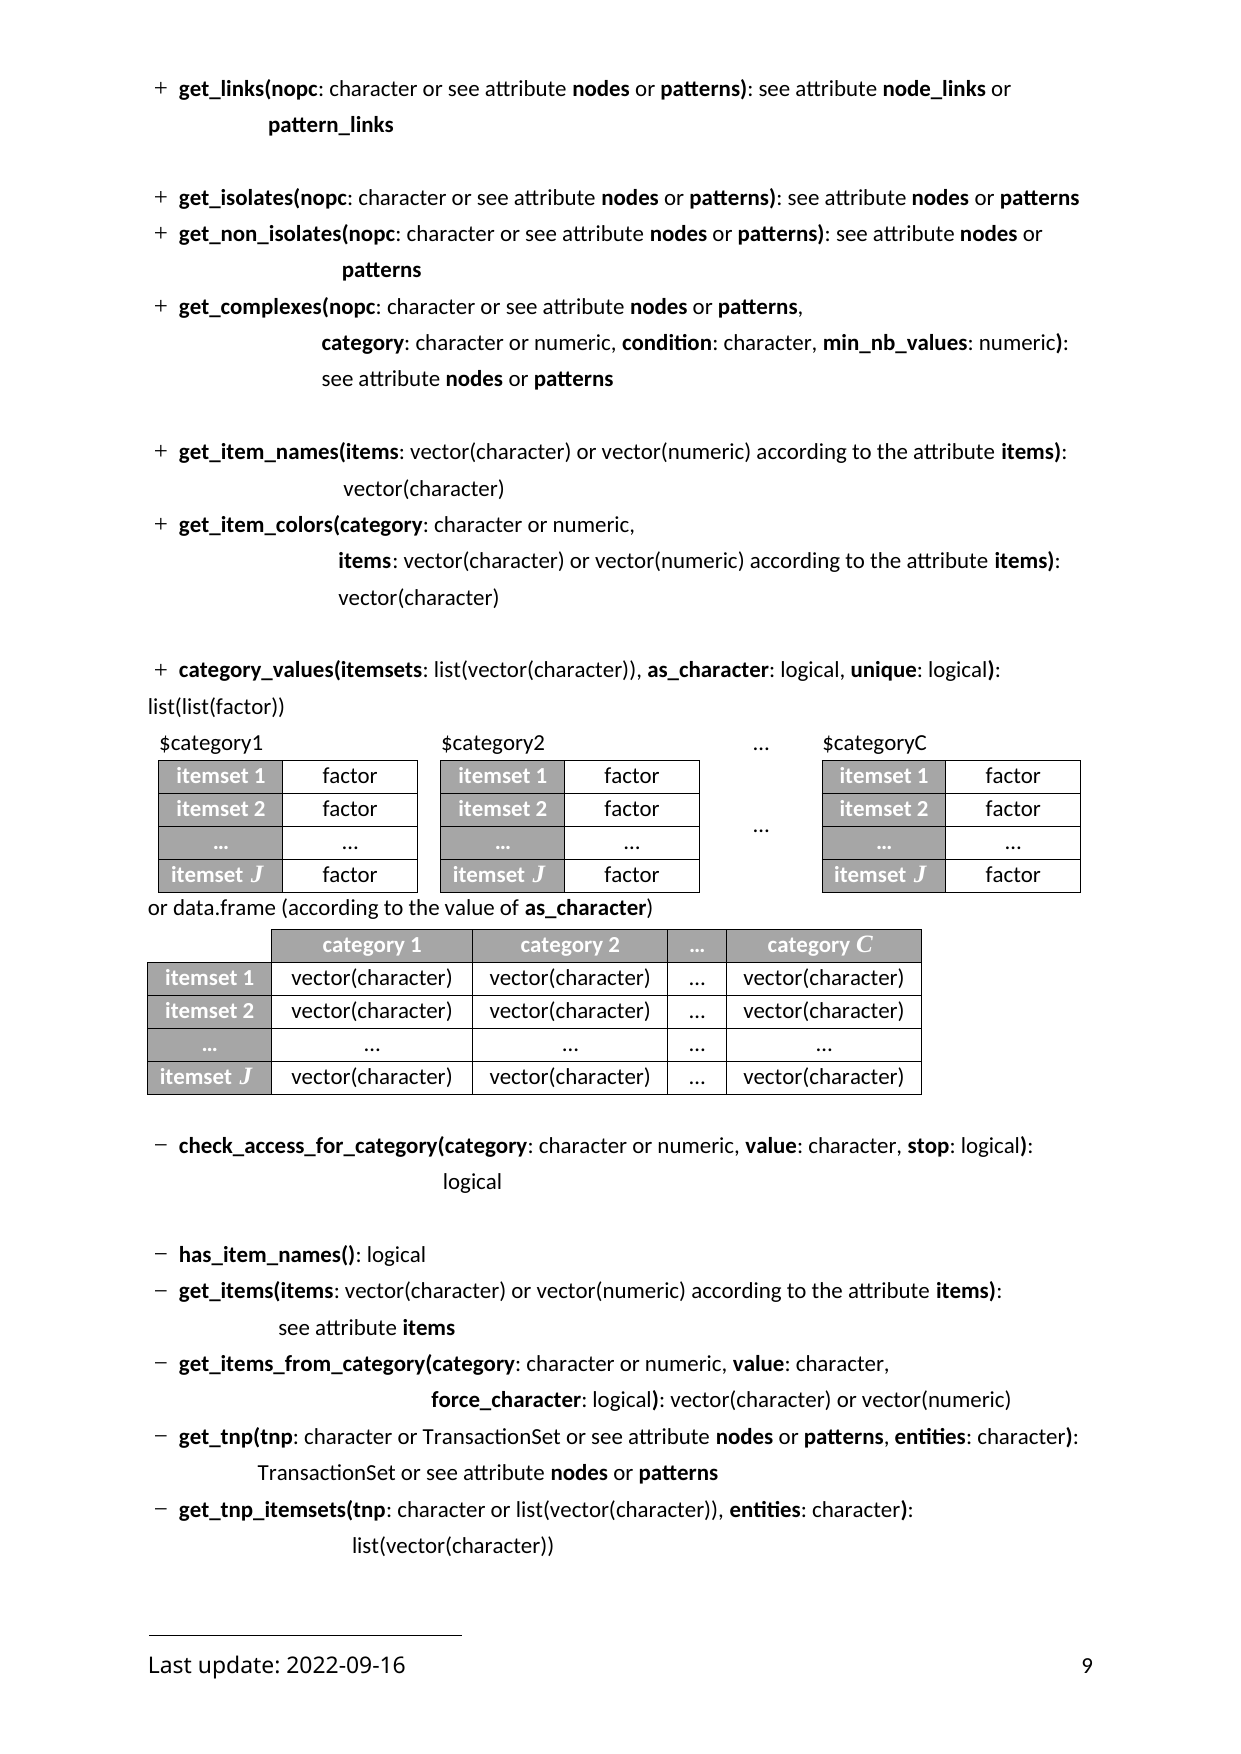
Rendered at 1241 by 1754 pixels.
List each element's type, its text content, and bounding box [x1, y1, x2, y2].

table_cell itemset [148, 1062, 271, 1094]
table_header factor [565, 761, 699, 793]
text get_links(nopc: character or see attribute nodes or patterns): see attribute node_links or [148, 74, 1093, 102]
text items: vector(character) or vector(numeric) according to the attribute items): [148, 546, 1093, 574]
table_header … [711, 728, 811, 760]
table_cell [1081, 760, 1093, 893]
table_cell vector(character) [473, 996, 667, 1028]
table_cell itemset [441, 860, 564, 892]
table_header itemset 1 [159, 761, 282, 793]
table_cell vector(character) [473, 1062, 667, 1094]
table_header … [668, 930, 726, 962]
text has_item_names(): logical [148, 1240, 1093, 1268]
table_cell … [565, 827, 699, 859]
text category_values(itemsets: list(vector(character)), as_character: logical, unique: logical): [148, 655, 1093, 683]
table_cell itemset 2 [441, 794, 564, 826]
text get_non_isolates(nopc: character or see attribute nodes or patterns): see attribute nodes or [148, 219, 1093, 247]
table_cell … [473, 1029, 667, 1061]
table_cell factor [946, 794, 1080, 826]
table_cell [148, 760, 158, 893]
table_cell [418, 760, 429, 893]
table_cell factor [283, 794, 417, 826]
text pattern_links [148, 110, 1093, 138]
table_header itemset 1 [823, 761, 945, 793]
table_cell vector(character) [272, 996, 472, 1028]
text get_tnp(tnp: character or TransactionSet or see attribute nodes or patterns, entities: character): [148, 1422, 1093, 1450]
table_header $categoryC [811, 728, 1093, 760]
table_cell factor [283, 860, 417, 892]
table_cell … [823, 827, 945, 859]
text list(list(factor)) [148, 692, 1093, 720]
table_cell itemset 2 [148, 996, 271, 1028]
table_cell … [148, 1029, 271, 1061]
text TransactionSet or see attribute nodes or patterns [148, 1458, 1093, 1486]
table_cell … [668, 1029, 726, 1061]
table_cell vector(character) [473, 963, 667, 995]
table_cell itemset 1 [148, 963, 271, 995]
table_cell itemset [823, 860, 945, 892]
table_header [148, 929, 271, 962]
text get_complexes(nopc: character or see attribute nodes or patterns, [148, 292, 1093, 320]
table_cell … [711, 760, 811, 893]
text vector(character) [148, 583, 1093, 611]
text patterns [221, 256, 1093, 283]
table_cell itemset 2 [823, 794, 945, 826]
table_header $category2 [430, 728, 711, 760]
table_header category 2 [473, 930, 667, 962]
table_cell [430, 760, 440, 893]
text force_character: logical): vector(character) or vector(numeric) [369, 1386, 1093, 1414]
table_cell itemset 2 [159, 794, 282, 826]
table_cell vector(character) [727, 963, 921, 995]
table_cell … [283, 827, 417, 859]
table_header category [727, 930, 921, 962]
table_cell … [159, 827, 282, 859]
table_cell factor [946, 860, 1080, 892]
table_cell factor [565, 794, 699, 826]
text vector(character) [148, 474, 1093, 502]
text get_item_names(items: vector(character) or vector(numeric) according to the attribute items): [148, 437, 1093, 465]
text see attribute nodes or patterns [295, 364, 1093, 393]
text check_access_for_category(category: character or numeric, value: character, stop: logical): [148, 1131, 1093, 1159]
table_cell factor [565, 860, 699, 892]
table_cell vector(character) [272, 1062, 472, 1094]
text get_items(items: vector(character) or vector(numeric) according to the attribute items): [148, 1277, 1093, 1304]
text get_items_from_category(category: character or numeric, value: character, [148, 1349, 1093, 1377]
text get_isolates(nopc: character or see attribute nodes or patterns): see attribute nodes or patterns [148, 183, 1093, 211]
table_header category 1 [272, 930, 472, 962]
table_cell … [272, 1029, 472, 1061]
table_cell … [727, 1029, 921, 1061]
text get_item_colors(category: character or numeric, [148, 510, 1093, 538]
table_cell … [946, 827, 1080, 859]
table_header factor [283, 761, 417, 793]
table_header itemset 1 [441, 761, 564, 793]
table_header factor [946, 761, 1080, 793]
text logical [148, 1167, 1093, 1196]
table_cell [700, 760, 711, 893]
table_cell itemset [159, 860, 282, 892]
text category: character or numeric, condition: character, min_nb_values: numeric): [295, 328, 1093, 356]
table_cell vector(character) [727, 996, 921, 1028]
text or data.frame (according to the value of as_character) [148, 893, 1093, 921]
table_cell vector(character) [727, 1062, 921, 1094]
table_cell … [441, 827, 564, 859]
text get_tnp_itemsets(tnp: character or list(vector(character)), entities: character): [148, 1495, 1093, 1523]
table_cell … [668, 963, 726, 995]
table_cell … [668, 1062, 726, 1094]
text see attribute items [221, 1313, 1093, 1341]
table_cell vector(character) [272, 963, 472, 995]
table_cell [811, 760, 822, 893]
table_cell … [668, 996, 726, 1028]
text list(vector(character)) [295, 1531, 1093, 1559]
table_header $category1 [148, 728, 429, 760]
